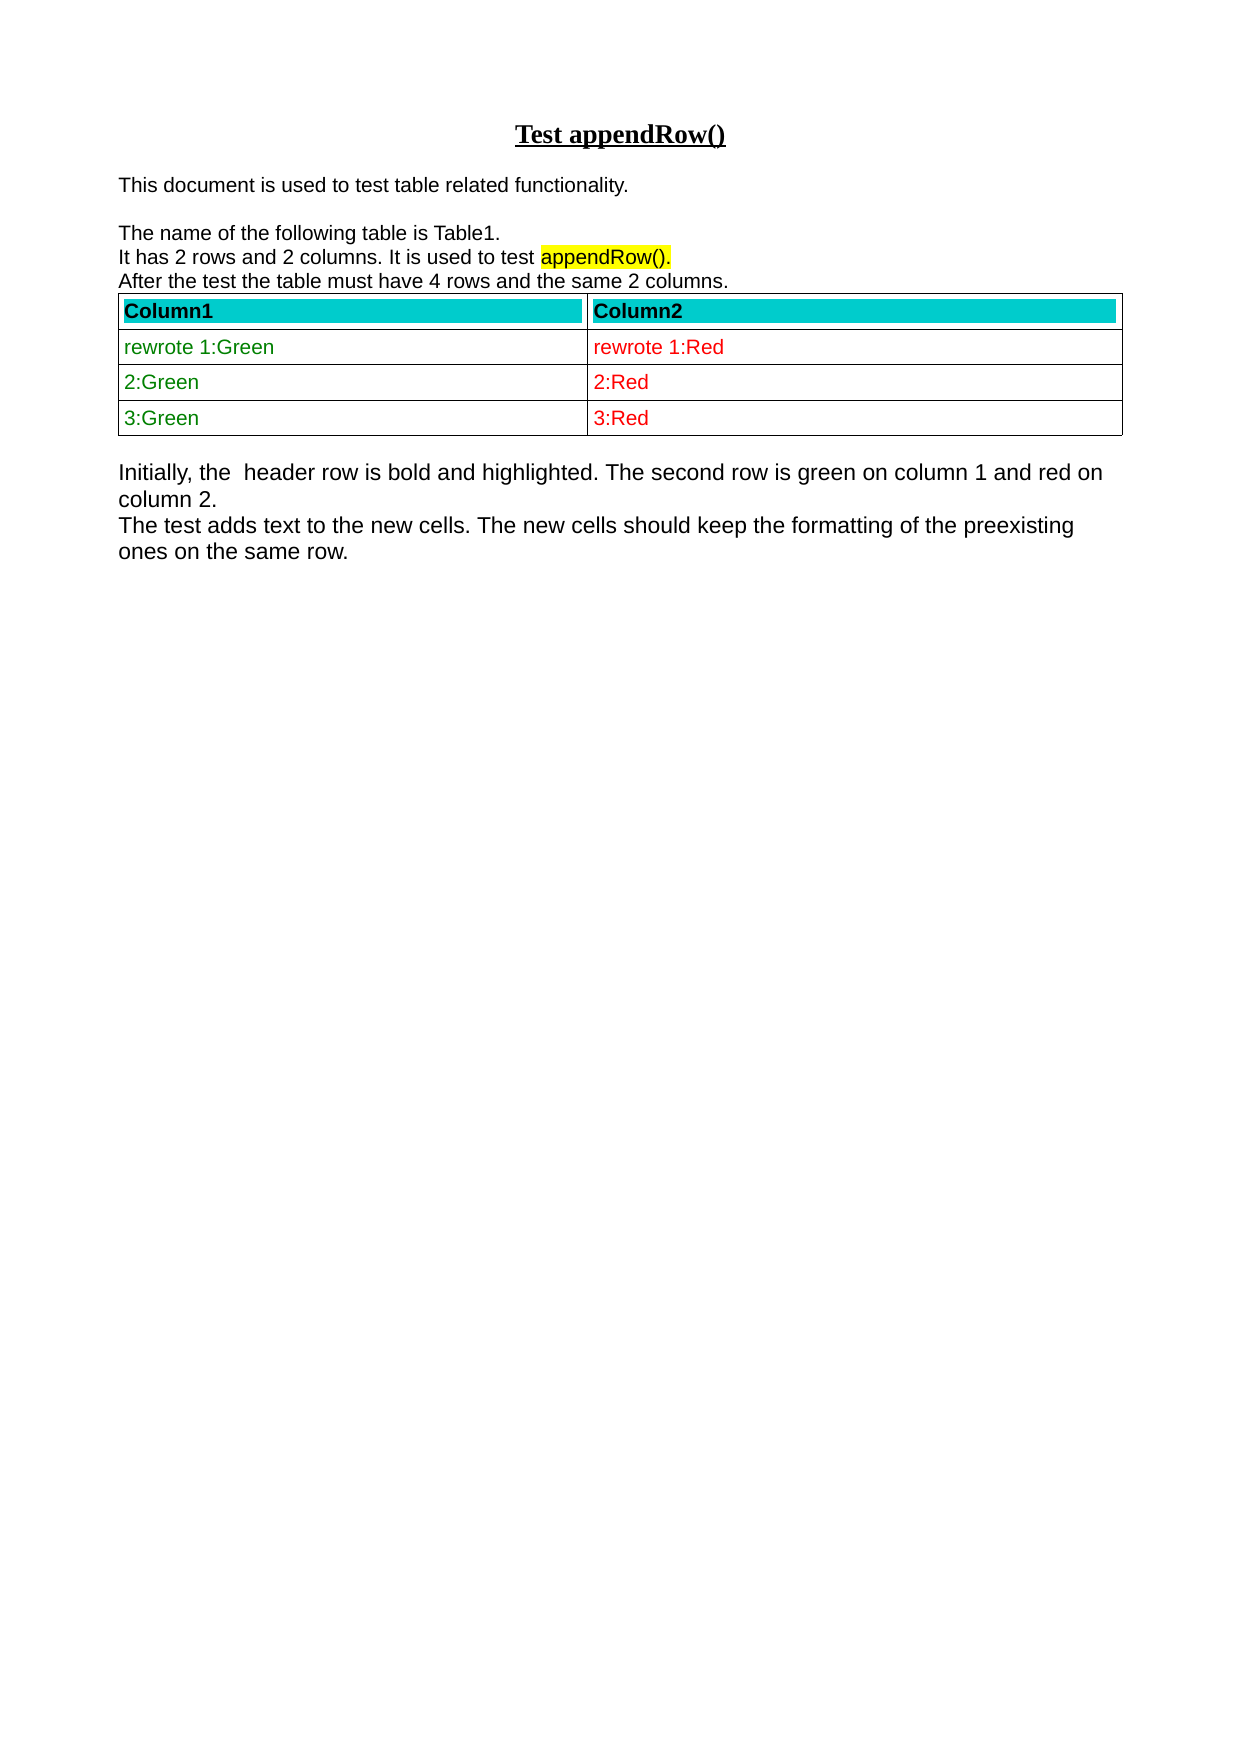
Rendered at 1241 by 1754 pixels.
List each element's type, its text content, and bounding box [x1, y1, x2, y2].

table_header Column1 [119, 294, 587, 329]
text Test appendRow() [118, 118, 1122, 149]
text It has 2 rows and 2 columns. It is used to test appendRow(). [118, 245, 1122, 269]
table_cell 2:Red [588, 365, 1122, 400]
text This document is used to test table related functionality. [118, 173, 1122, 197]
table_cell rewrote 1:Green [119, 330, 587, 364]
table_cell rewrote 1:Red [588, 330, 1122, 364]
table_header Column2 [588, 294, 1122, 329]
text The test adds text to the new cells. The new cells should keep the formatting of the preexisting ones on the same row. [118, 512, 1122, 565]
text The name of the following table is Table1. [118, 221, 1122, 245]
text After the test the table must have 4 rows and the same 2 columns. [118, 269, 1122, 293]
text Initially, the header row is bold and highlighted. The second row is green on column 1 and red on column 2. [118, 459, 1122, 512]
table_cell 3:Red [588, 401, 1122, 435]
table_cell 3:Green [119, 401, 587, 435]
table_cell 2:Green [119, 365, 587, 400]
